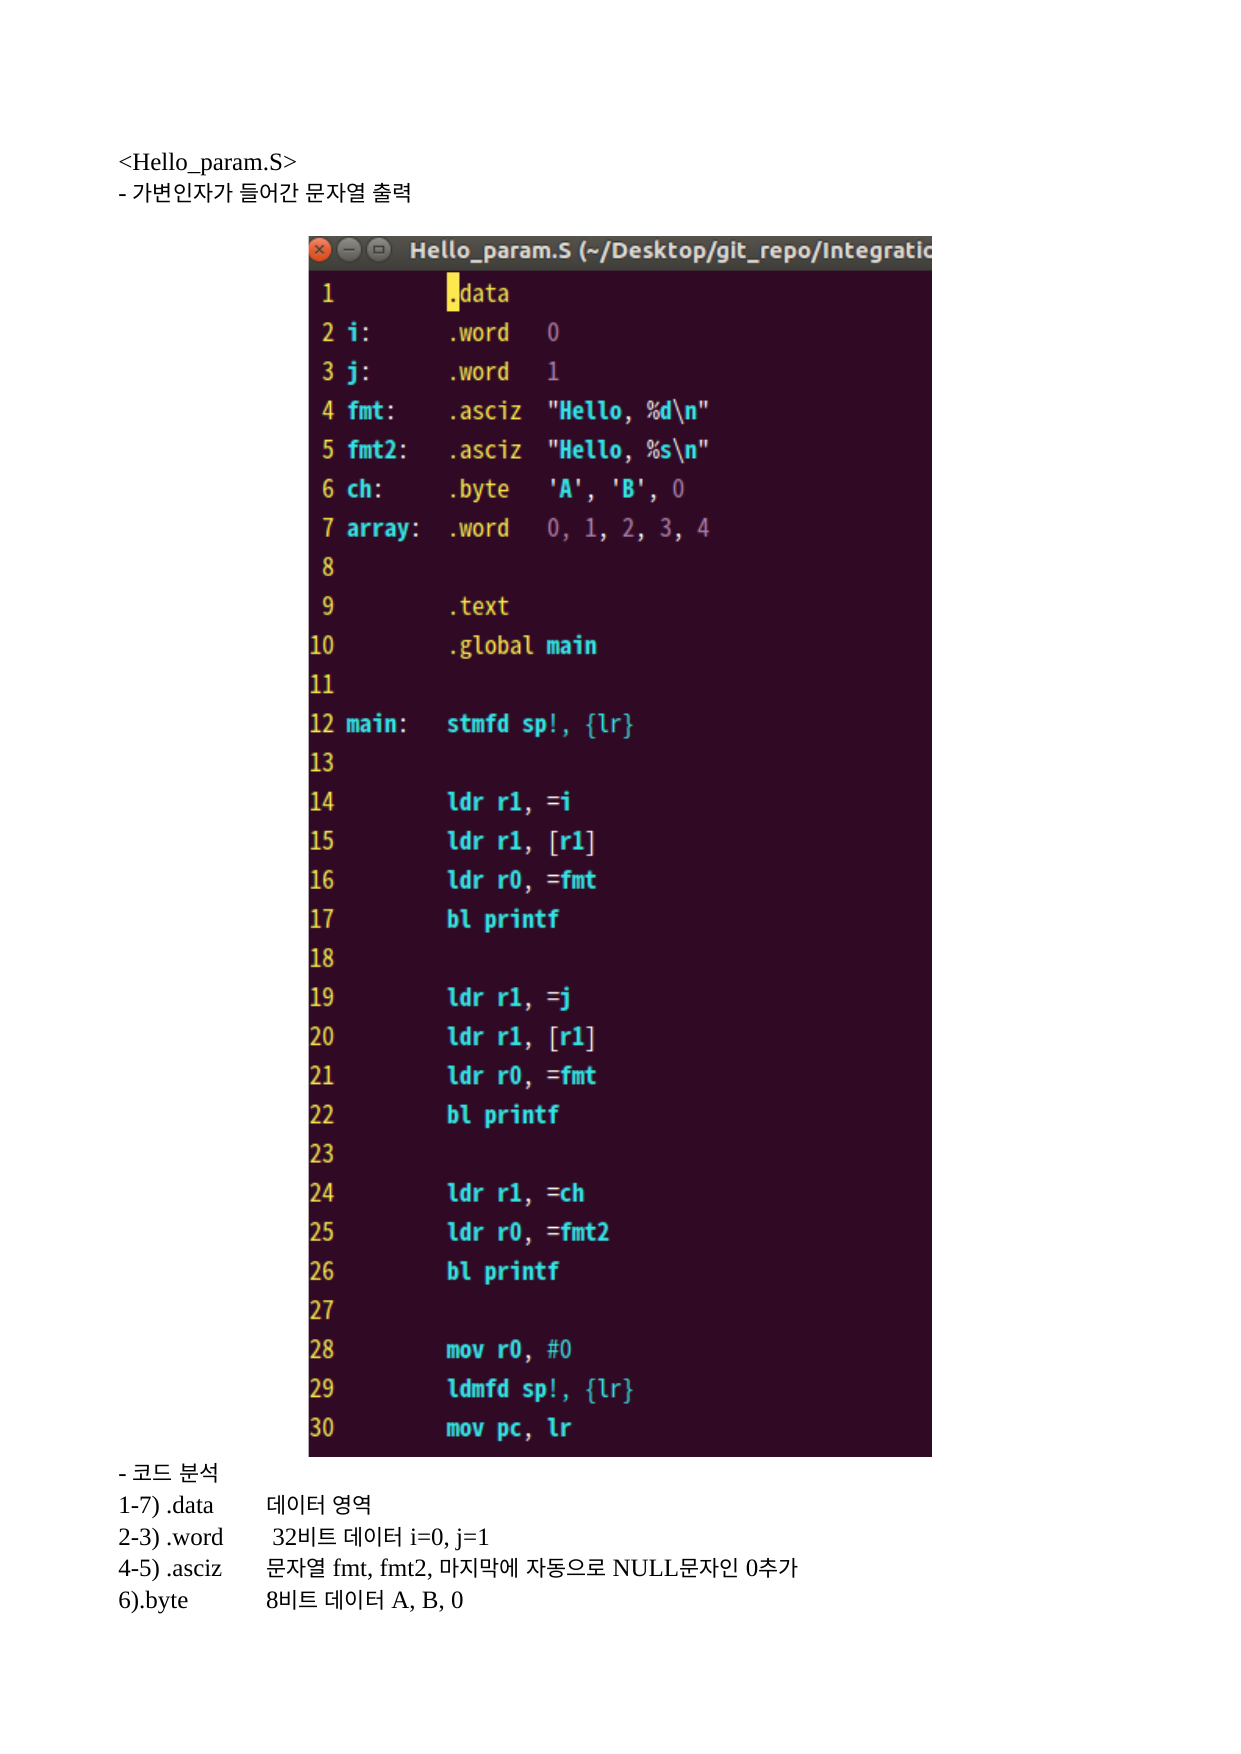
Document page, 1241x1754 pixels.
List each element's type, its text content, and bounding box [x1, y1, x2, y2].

picture [308, 236, 932, 1457]
text <Hello_param.S> [118, 147, 1122, 176]
text - 가변인자가 들어간 문자열 출력 [118, 176, 1122, 207]
text 1-7) .data 데이터 영역 [118, 1488, 1122, 1520]
text - 코드 분석 [118, 236, 1122, 1488]
text 2-3) .word 32비트 데이터 i=0, j=1 [118, 1520, 1122, 1551]
text 4-5) .asciz 문자열 fmt, fmt2, 마지막에 자동으로 NULL문자인 0추가 [118, 1551, 1122, 1583]
text 6).byte 8비트 데이터 A, B, 0 [118, 1583, 1122, 1615]
